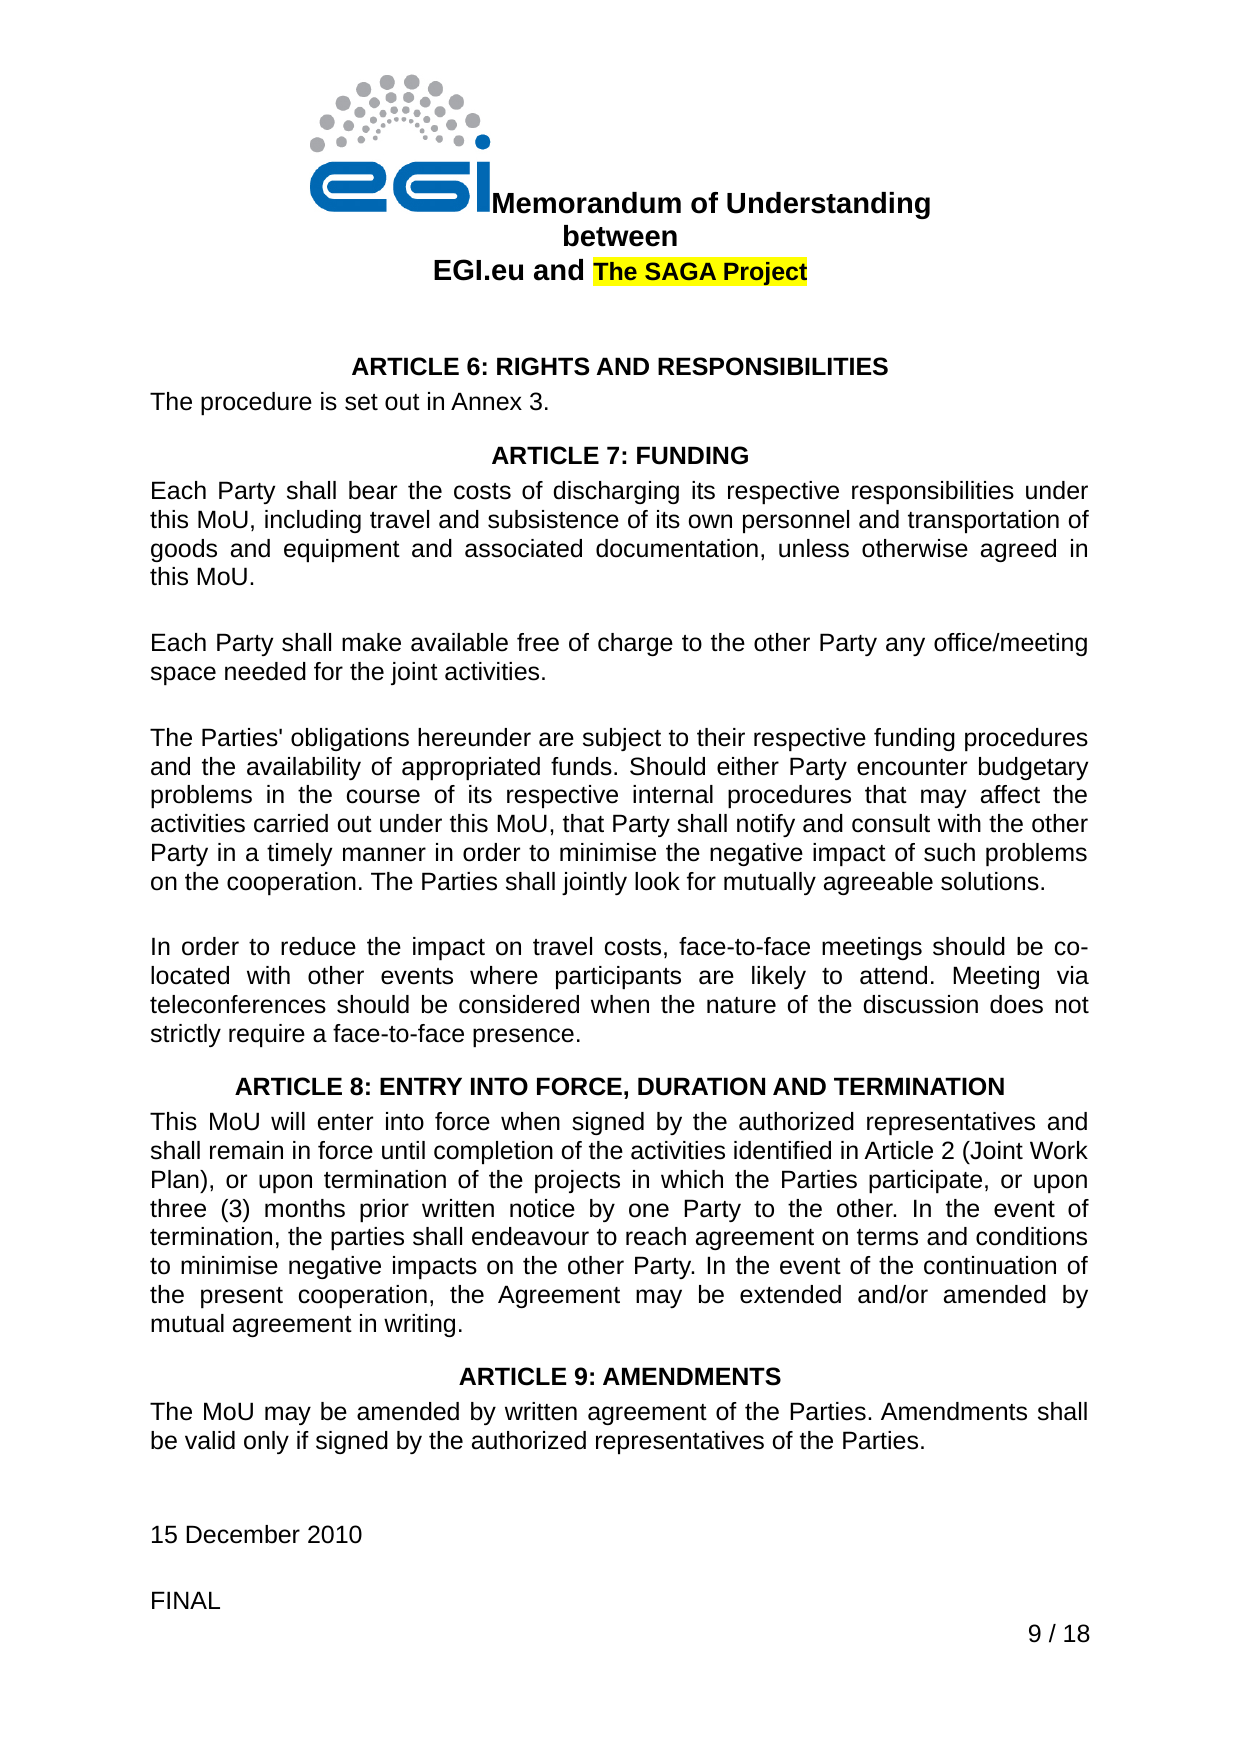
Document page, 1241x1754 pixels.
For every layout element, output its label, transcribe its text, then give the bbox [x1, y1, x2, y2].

text In order to reduce the impact on travel costs, face-to-face meetings should be co-located with other events where participants are likely to attend. Meeting via teleconferences should be considered when the nature of the discussion does not strictly require a face-to-face presence. [150, 932, 1090, 1047]
subtitle Article 8: Entry into force, duration and termination [150, 1072, 1090, 1101]
text Each Party shall make available free of charge to the other Party any office/meeting space needed for the joint activities. [150, 628, 1090, 686]
subtitle ARTICLE 9: AMENDMENTS [150, 1362, 1090, 1391]
picture [308, 73, 492, 214]
text The procedure is set out in Annex 3. [150, 387, 1090, 416]
subtitle Article 6: Rights and Responsibilities [150, 352, 1090, 381]
subtitle Article 7: Funding [150, 441, 1090, 470]
text The MoU may be amended by written agreement of the Parties. Amendments shall be valid only if signed by the authorized representatives of the Parties. [150, 1397, 1090, 1455]
text The Parties' obligations hereunder are subject to their respective funding procedures and the availability of appropriated funds. Should either Party encounter budgetary problems in the course of its respective internal procedures that may affect the activities carried out under this MoU, that Party shall notify and consult with the other Party in a timely manner in order to minimise the negative impact of such problems on the cooperation. The Parties shall jointly look for mutually agreeable solutions. [150, 723, 1090, 895]
text This MoU will enter into force when signed by the authorized representatives and shall remain in force until completion of the activities identified in Article 2 (Joint Work Plan), or upon termination of the projects in which the Parties participate, or upon three (3) months prior written notice by one Party to the other. In the event of termination, the parties shall endeavour to reach agreement on terms and conditions to minimise negative impacts on the other Party. In the event of the continuation of the present cooperation, the Agreement may be extended and/or amended by mutual agreement in writing. [150, 1107, 1090, 1337]
text Each Party shall bear the costs of discharging its respective responsibilities under this MoU, including travel and subsistence of its own personnel and transportation of goods and equipment and associated documentation, unless otherwise agreed in this MoU. [150, 476, 1090, 591]
